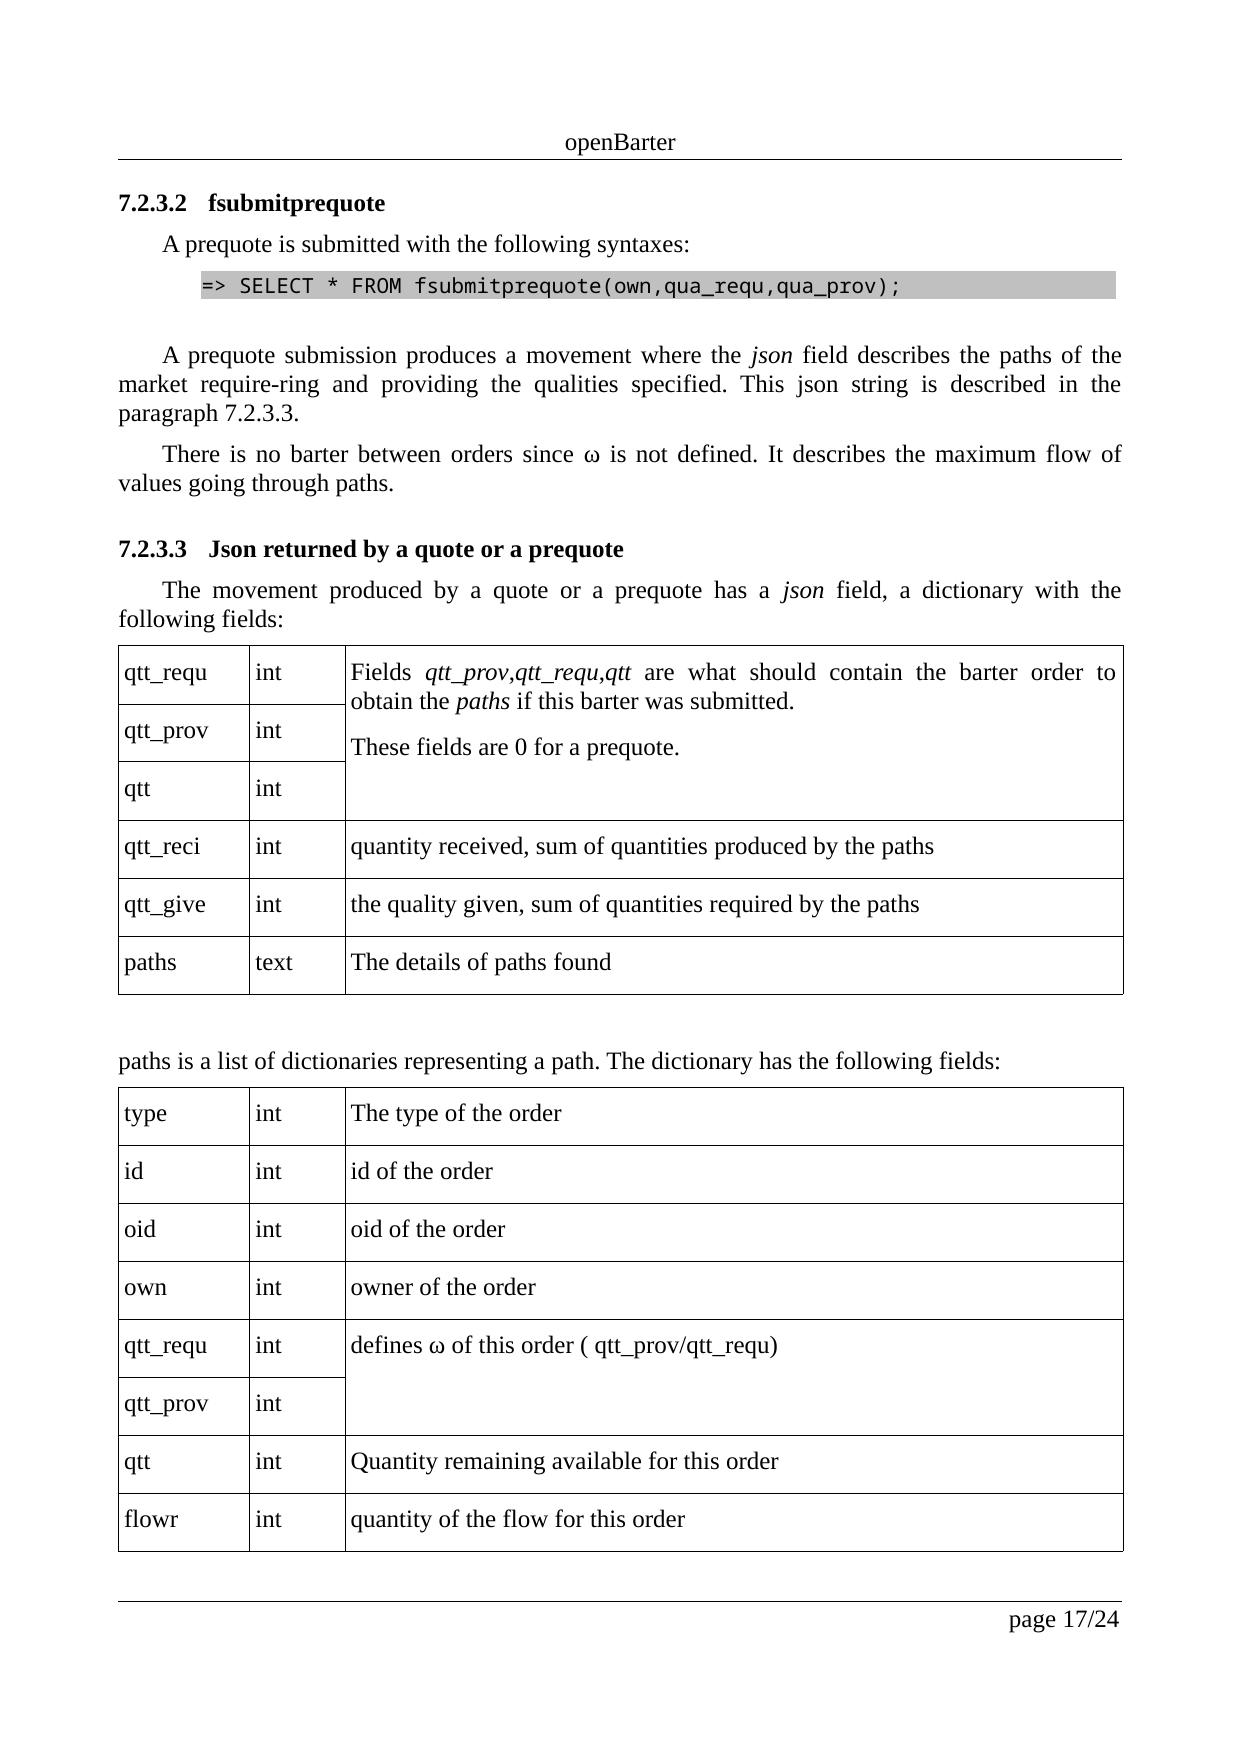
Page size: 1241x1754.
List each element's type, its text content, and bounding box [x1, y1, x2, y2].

table_cell Quantity remaining available for this order [346, 1436, 1123, 1493]
table_cell defines ω of this order ( qtt_prov/qtt_requ) [346, 1320, 1123, 1435]
table_cell int [250, 1204, 345, 1261]
table_cell int [250, 705, 345, 761]
table_cell The details of paths found [346, 937, 1123, 993]
table_cell int [250, 879, 345, 936]
table_cell own [119, 1262, 249, 1319]
table_cell id of the order [346, 1146, 1123, 1203]
table_cell int [250, 1436, 345, 1493]
table_cell int [250, 1146, 345, 1203]
table_header type [119, 1088, 249, 1144]
table_cell owner of the order [346, 1262, 1123, 1319]
table_cell text [250, 937, 345, 993]
table_cell qtt_give [119, 879, 249, 936]
table_header int [250, 1088, 345, 1144]
table_cell qtt_prov [119, 1378, 249, 1435]
text paths is a list of dictionaries representing a path. The dictionary has the following fields: [118, 1046, 1122, 1075]
table_cell quantity received, sum of quantities produced by the paths [346, 821, 1123, 877]
text A prequote is submitted with the following syntaxes: [118, 229, 1122, 258]
table_cell int [250, 821, 345, 877]
table_header qtt_requ [119, 646, 249, 703]
table_cell flowr [119, 1494, 249, 1551]
table_cell qtt_prov [119, 705, 249, 761]
table_cell quantity of the flow for this order [346, 1494, 1123, 1551]
table_header The type of the order [346, 1088, 1123, 1144]
text There is no barter between orders since ω is not defined. It describes the maximum flow of values going through paths. [118, 439, 1122, 497]
table_cell int [250, 1378, 345, 1435]
table_cell qtt_requ [119, 1320, 249, 1377]
subtitle Json returned by a quote or a prequote [118, 534, 1122, 563]
table_cell int [250, 1320, 345, 1377]
text => SELECT * FROM fsubmitprequote(own,qua_requ,qua_prov); [201, 271, 1116, 299]
text The movement produced by a quote or a prequote has a json field, a dictionary with the following fields: [118, 575, 1122, 633]
text A prequote submission produces a movement where the json field describes the paths of the market require-ring and providing the qualities specified. This json string is described in the paragraph 7.2.3.3. [118, 340, 1122, 427]
table_cell qtt [119, 1436, 249, 1493]
table_cell the quality given, sum of quantities required by the paths [346, 879, 1123, 936]
table_cell int [250, 1262, 345, 1319]
table_cell id [119, 1146, 249, 1203]
table_cell int [250, 1494, 345, 1551]
table_cell int [250, 762, 345, 819]
subtitle fsubmitprequote [118, 188, 1122, 217]
table_cell oid of the order [346, 1204, 1123, 1261]
table_cell oid [119, 1204, 249, 1261]
table_cell qtt_reci [119, 821, 249, 877]
table_header Fields qtt_prov,qtt_requ,qtt are what should contain the barter order to obtain the paths if this barter was submitted. These fields are 0 for a prequote. [346, 646, 1123, 819]
table_cell paths [119, 937, 249, 993]
table_header int [250, 646, 345, 703]
table_cell qtt [119, 762, 249, 819]
